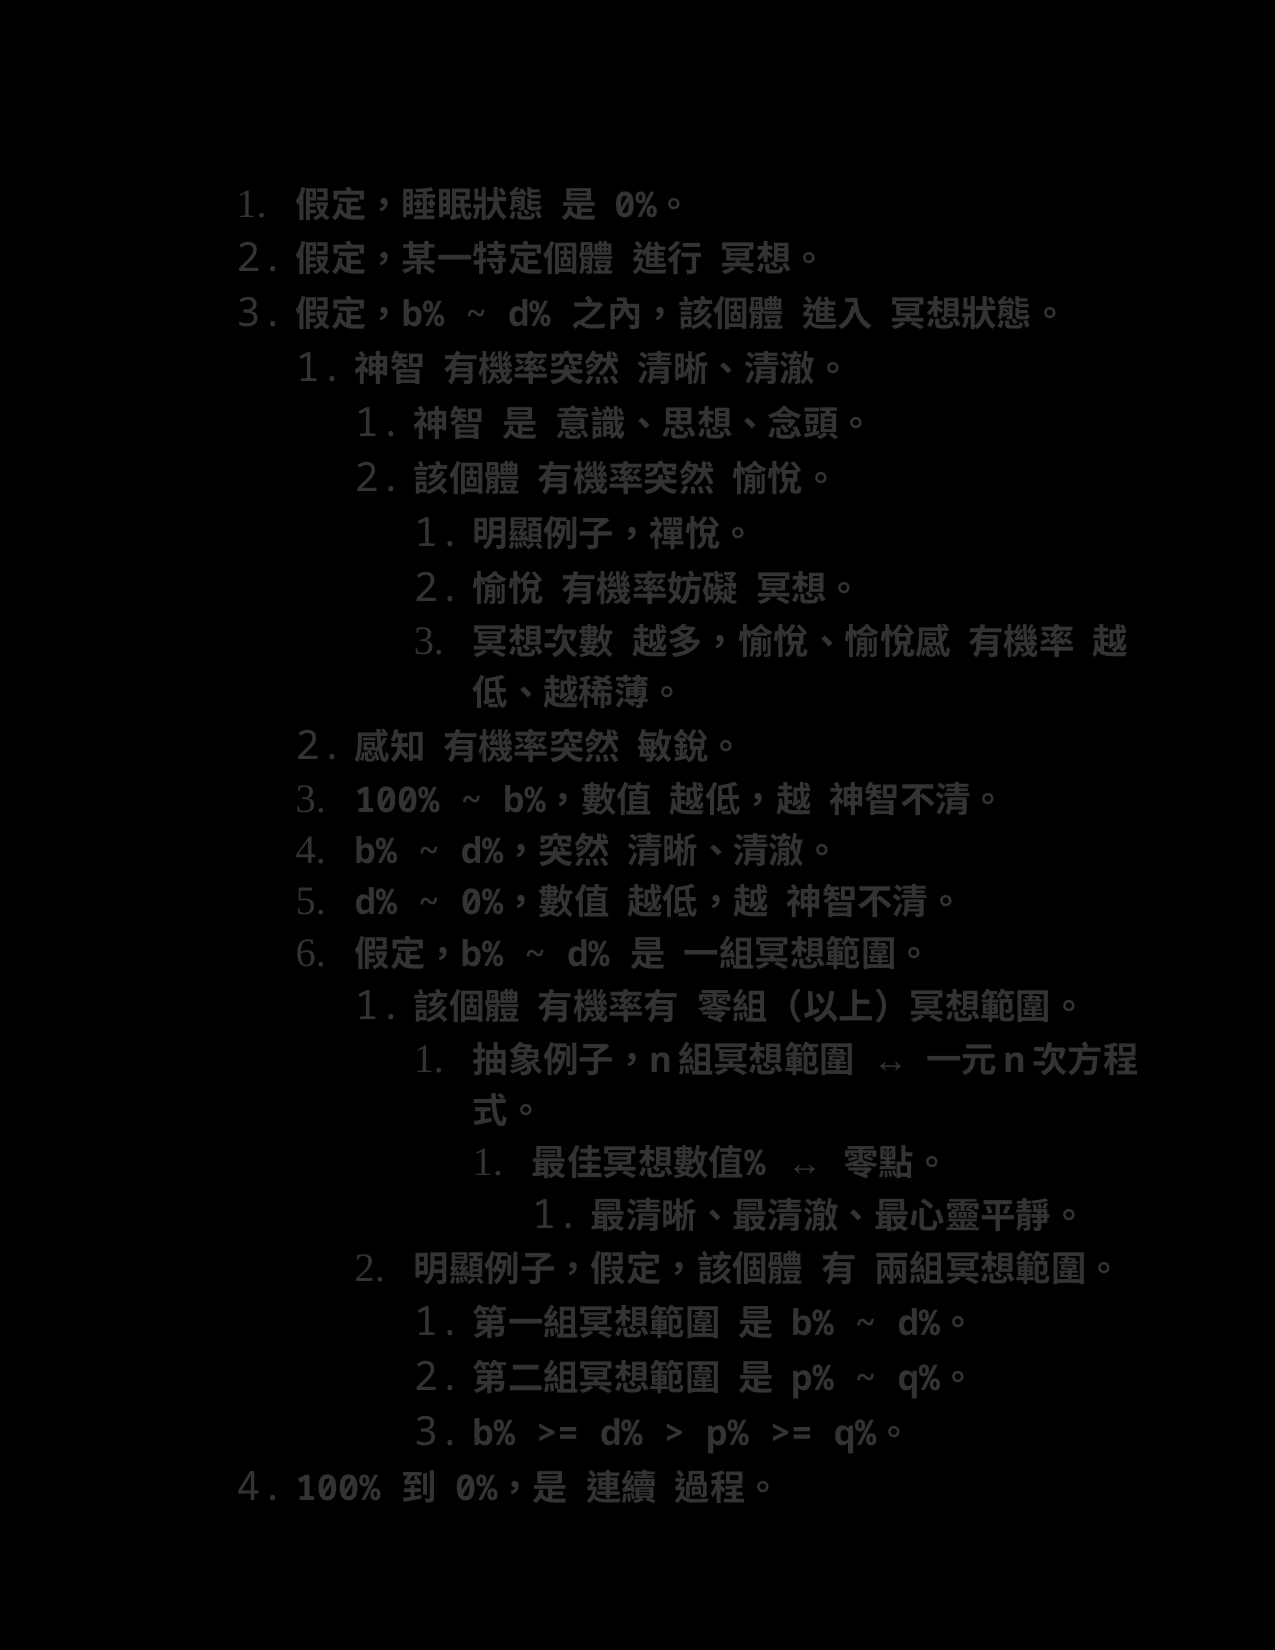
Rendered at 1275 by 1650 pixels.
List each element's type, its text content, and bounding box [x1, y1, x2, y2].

list 該個體 有機率突然 愉悅。 [354, 448, 1157, 503]
list 假定，b% ~ d% 之內，該個體 進入 冥想狀態。 [236, 283, 1157, 338]
list 明顯例子，禪悅。 [413, 503, 1157, 558]
list 明顯例子，假定，該個體 有 兩組冥想範圍。 [354, 1241, 1157, 1292]
list 感知 有機率突然 敏銳。 [295, 716, 1157, 771]
list 神智 有機率突然 清晰、清澈。 [295, 338, 1157, 393]
list 愉悅 有機率妨礙 冥想。 [413, 558, 1157, 613]
list 第二組冥想範圍 是 p% ~ q%。 [413, 1347, 1157, 1402]
list 冥想次數 越多，愉悅、愉悅感 有機率 越低、越稀薄。 [413, 613, 1157, 716]
list 最清晰、最清澈、最心靈平靜。 [532, 1186, 1157, 1241]
list d% ~ 0%，數值 越低，越 神智不清。 [295, 874, 1157, 925]
list 假定，b% ~ d% 是 一組冥想範圍。 [295, 925, 1157, 976]
list 假定，睡眠狀態 是 0%。 [236, 176, 1157, 228]
list 第一組冥想範圍 是 b% ~ d%。 [413, 1292, 1157, 1347]
list b% >= d% > p% >= q%。 [413, 1402, 1157, 1457]
list 抽象例子，n組冥想範圍 ↔ 一元n次方程式。 [413, 1032, 1157, 1134]
list b% ~ d%，突然 清晰、清澈。 [295, 822, 1157, 874]
list 假定，某一特定個體 進行 冥想。 [236, 228, 1157, 283]
list 最佳冥想數值% ↔ 零點。 [472, 1134, 1157, 1186]
list 100% ~ b%，數值 越低，越 神智不清。 [295, 771, 1157, 822]
list 神智 是 意識、思想、念頭。 [354, 393, 1157, 448]
list 該個體 有機率有 零組（以上）冥想範圍。 [354, 976, 1157, 1032]
list 100% 到 0%，是 連續 過程。 [236, 1457, 1157, 1512]
